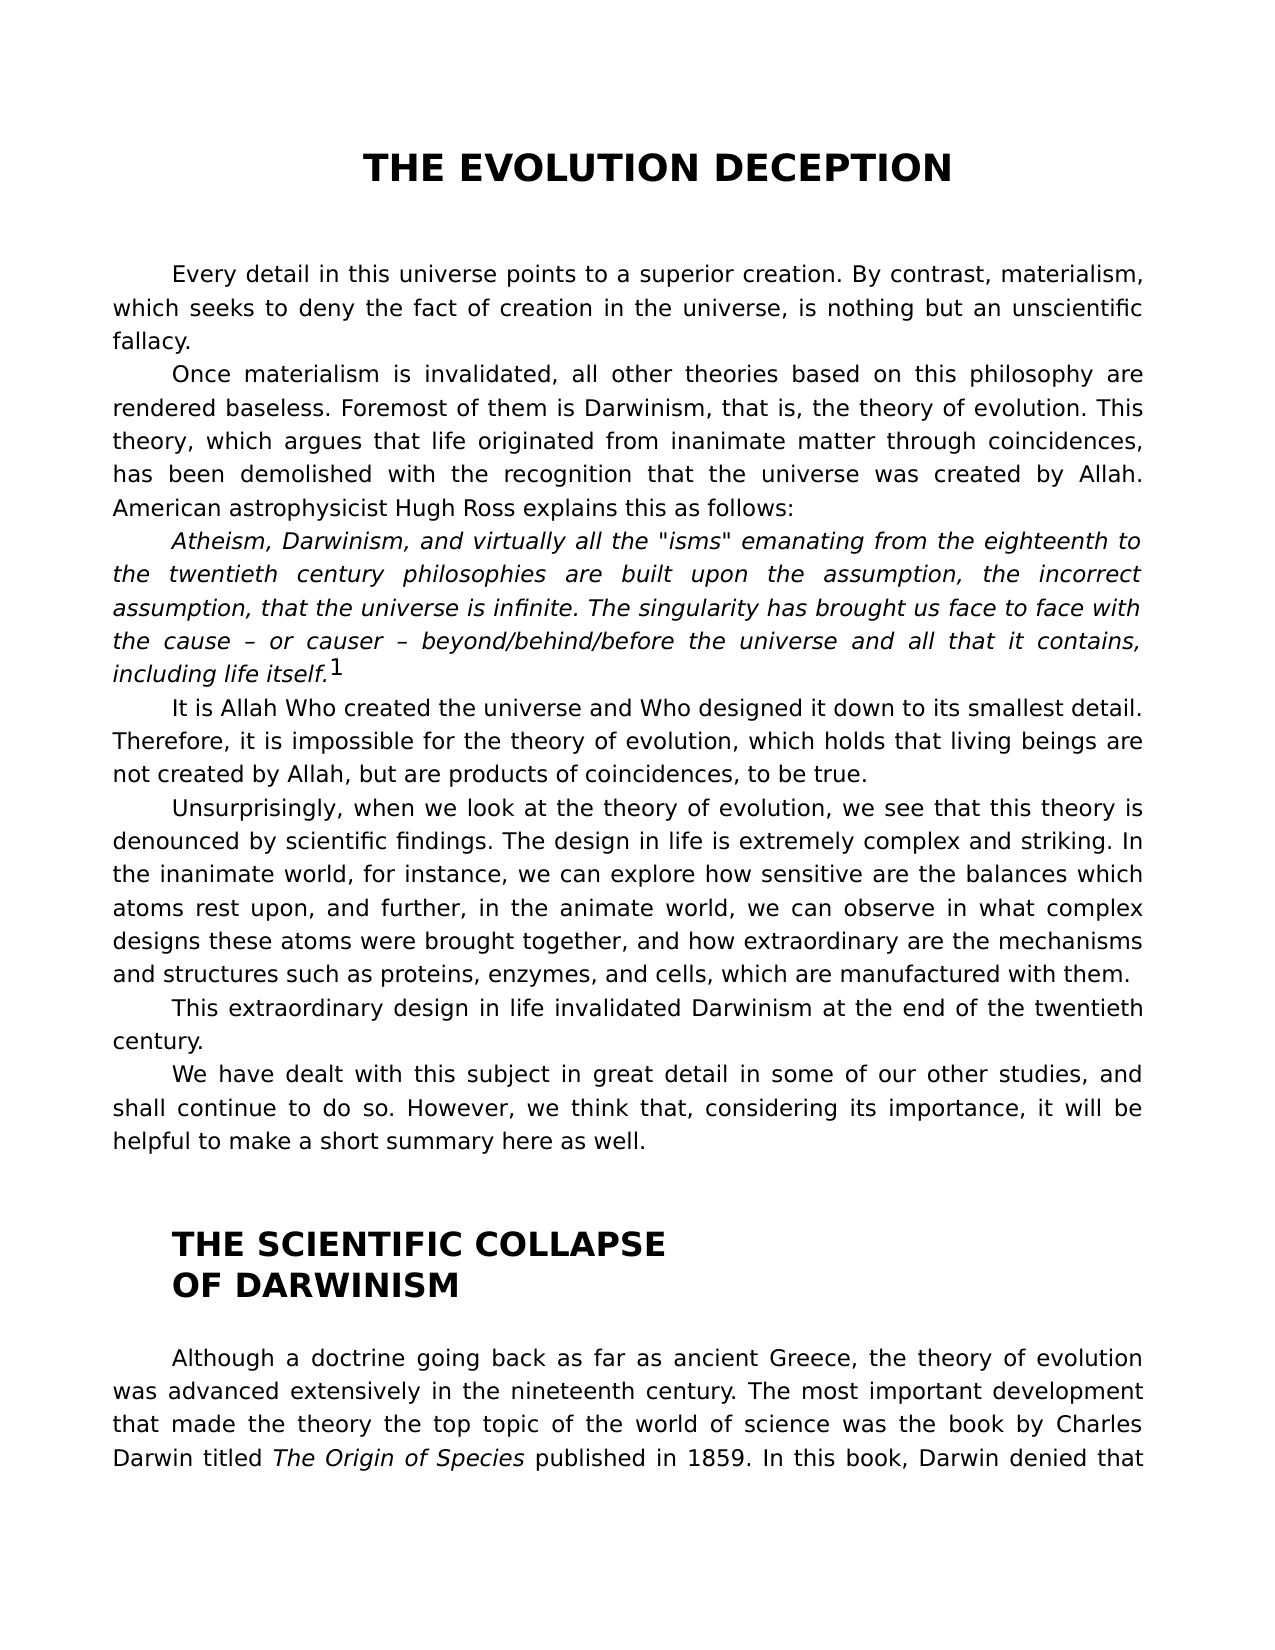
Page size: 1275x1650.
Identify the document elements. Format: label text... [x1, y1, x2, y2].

text Every detail in this universe points to a superior creation. By contrast, materialism, which seeks to deny the fact of creation in the universe, is nothing but an unscientific fallacy. [112, 256, 1145, 356]
text Although a doctrine going back as far as ancient Greece, the theory of evolution was advanced extensively in the nineteenth century. The most important development that made the theory the top topic of the world of science was the book by Charles Darwin titled The Origin of Species published in 1859. In this book, Darwin denied that [112, 1339, 1145, 1473]
text Once materialism is invalidated, all other theories based on this philosophy are rendered baseless. Foremost of them is Darwinism, that is, the theory of evolution. This theory, which argues that life originated from inanimate matter through coincidences, has been demolished with the recognition that the universe was created by Allah. American astrophysicist Hugh Ross explains this as follows: [112, 356, 1145, 523]
text Unsurprisingly, when we look at the theory of evolution, we see that this theory is denounced by scientific findings. The design in life is extremely complex and striking. In the inanimate world, for instance, we can explore how sensitive are the balances which atoms rest upon, and further, in the animate world, we can observe in what complex designs these atoms were brought together, and how extraordinary are the mechanisms and structures such as proteins, enzymes, and cells, which are manufactured with them. [112, 789, 1145, 989]
text THE EVOLUTION DECEPTION [112, 148, 1145, 189]
text THE SCIENTIFIC COLLAPSE [112, 1223, 1145, 1264]
text This extraordinary design in life invalidated Darwinism at the end of the twentieth century. [112, 989, 1145, 1056]
text We have dealt with this subject in great detail in some of our other studies, and shall continue to do so. However, we think that, considering its importance, it will be helpful to make a short summary here as well. [112, 1056, 1145, 1156]
text It is Allah Who created the universe and Who designed it down to its smallest detail. Therefore, it is impossible for the theory of evolution, which holds that living beings are not created by Allah, but are products of coincidences, to be true. [112, 689, 1145, 789]
text OF DARWINISM [112, 1264, 1145, 1306]
text Atheism, Darwinism, and virtually all the "isms" emanating from the eighteenth to the twentieth century philosophies are built upon the assumption, the incorrect assumption, that the universe is infinite. The singularity has brought us face to face with the cause – or causer – beyond/behind/before the universe and all that it contains, including life itself.1 [112, 523, 1145, 689]
